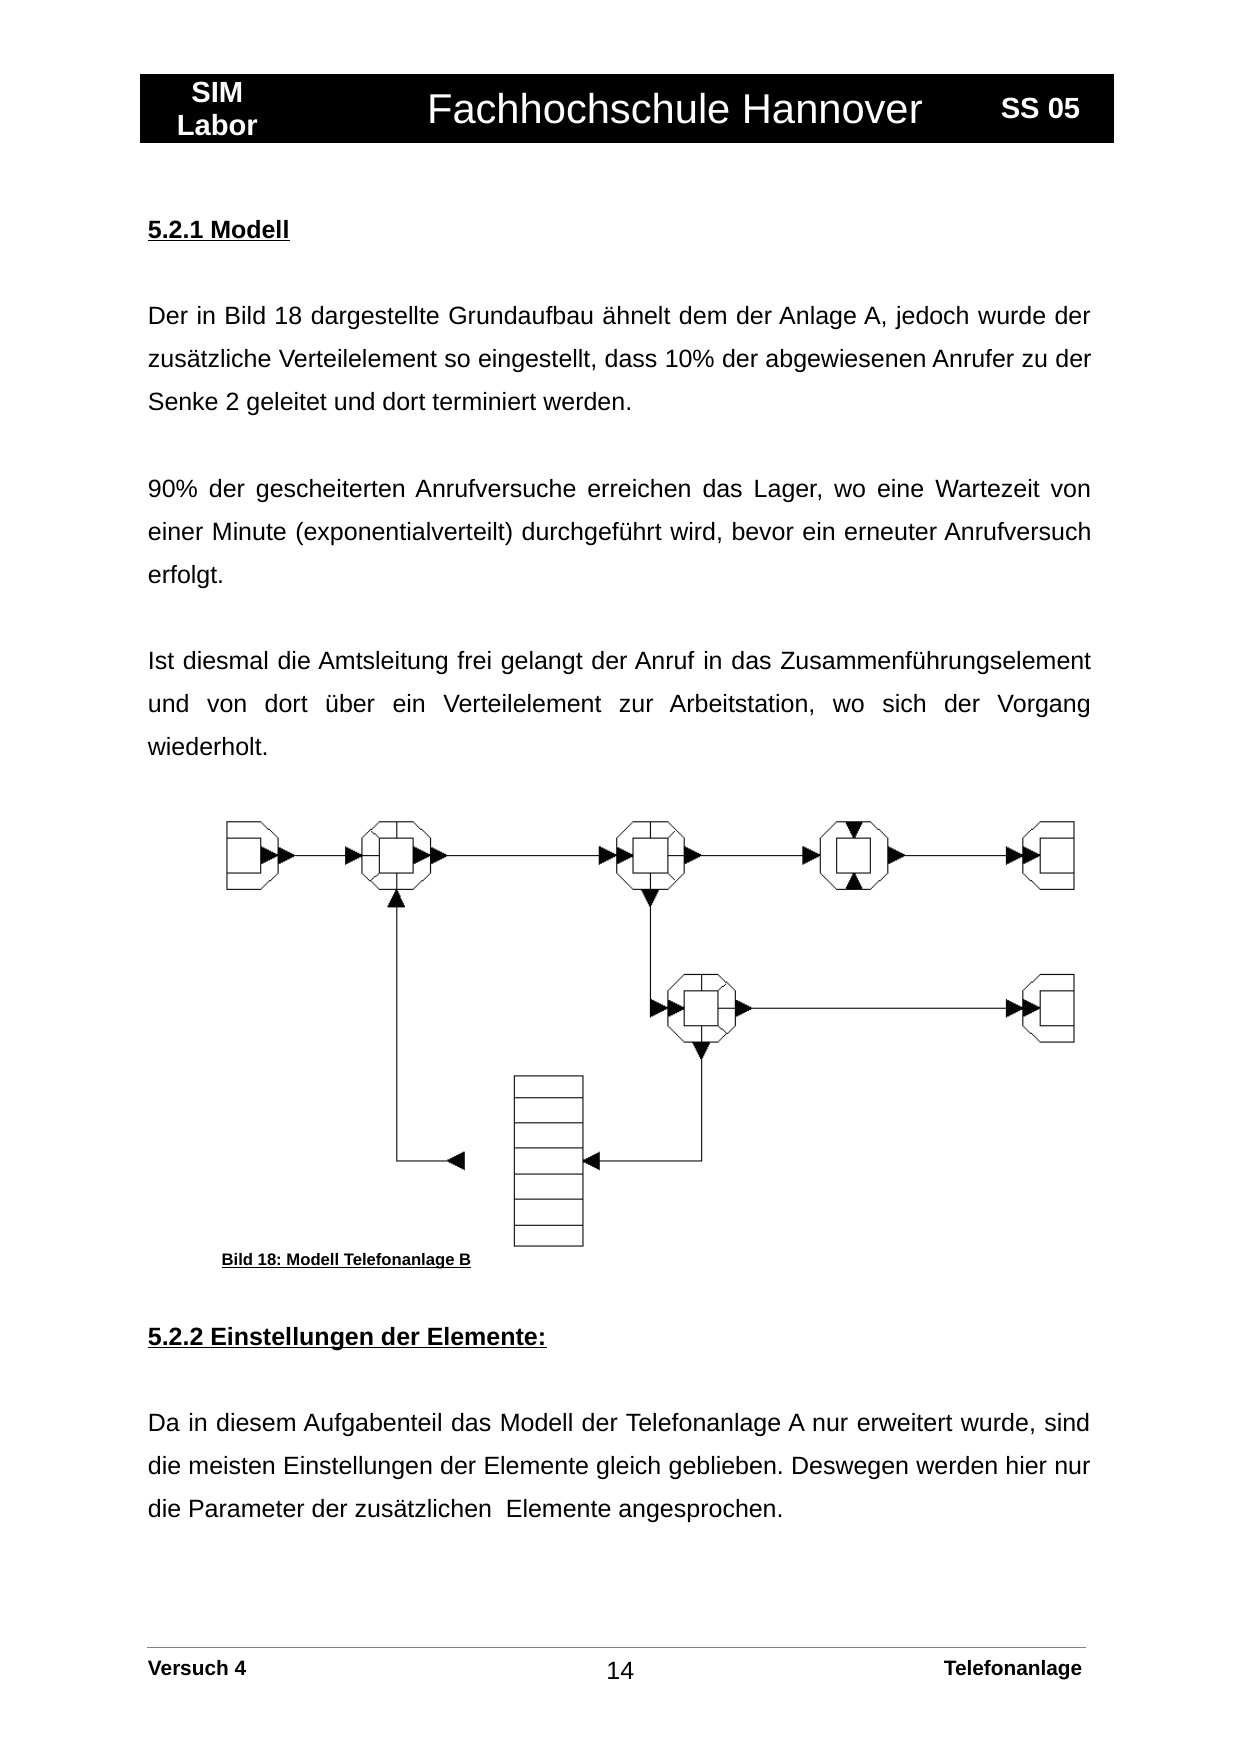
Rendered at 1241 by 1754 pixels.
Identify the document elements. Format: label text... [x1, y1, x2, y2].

text Ist diesmal die Amtsleitung frei gelangt der Anruf in das Zusammenführungselement und von dort über ein Verteilelement zur Arbeitstation, wo sich der Vorgang wiederholt. [148, 646, 1093, 761]
text 5.2.1 Modell [148, 215, 1093, 243]
text 5.2.2 Einstellungen der Elemente: [148, 1322, 1093, 1351]
text 90% der gescheiterten Anrufversuche erreichen das Lager, wo eine Wartezeit von einer Minute (exponentialverteilt) durchgeführt wird, bevor ein erneuter Anrufversuch erfolgt. [148, 473, 1093, 588]
text Der in Bild 18 dargestellte Grundaufbau ähnelt dem der Anlage A, jedoch wurde der zusätzliche Verteilelement so eingestellt, dass 10% der abgewiesenen Anrufer zu der Senke 2 geleitet und dort terminiert werden. [148, 301, 1093, 416]
text Da in diesem Aufgabenteil das Modell der Telefonanlage A nur erweitert wurde, sind die meisten Einstellungen der Elemente gleich geblieben. Deswegen werden hier nur die Parameter der zusätzlichen Elemente angesprochen. [148, 1408, 1093, 1523]
text Bild 18: Modell Telefonanlage B [148, 1250, 1093, 1269]
picture [221, 818, 1080, 1251]
